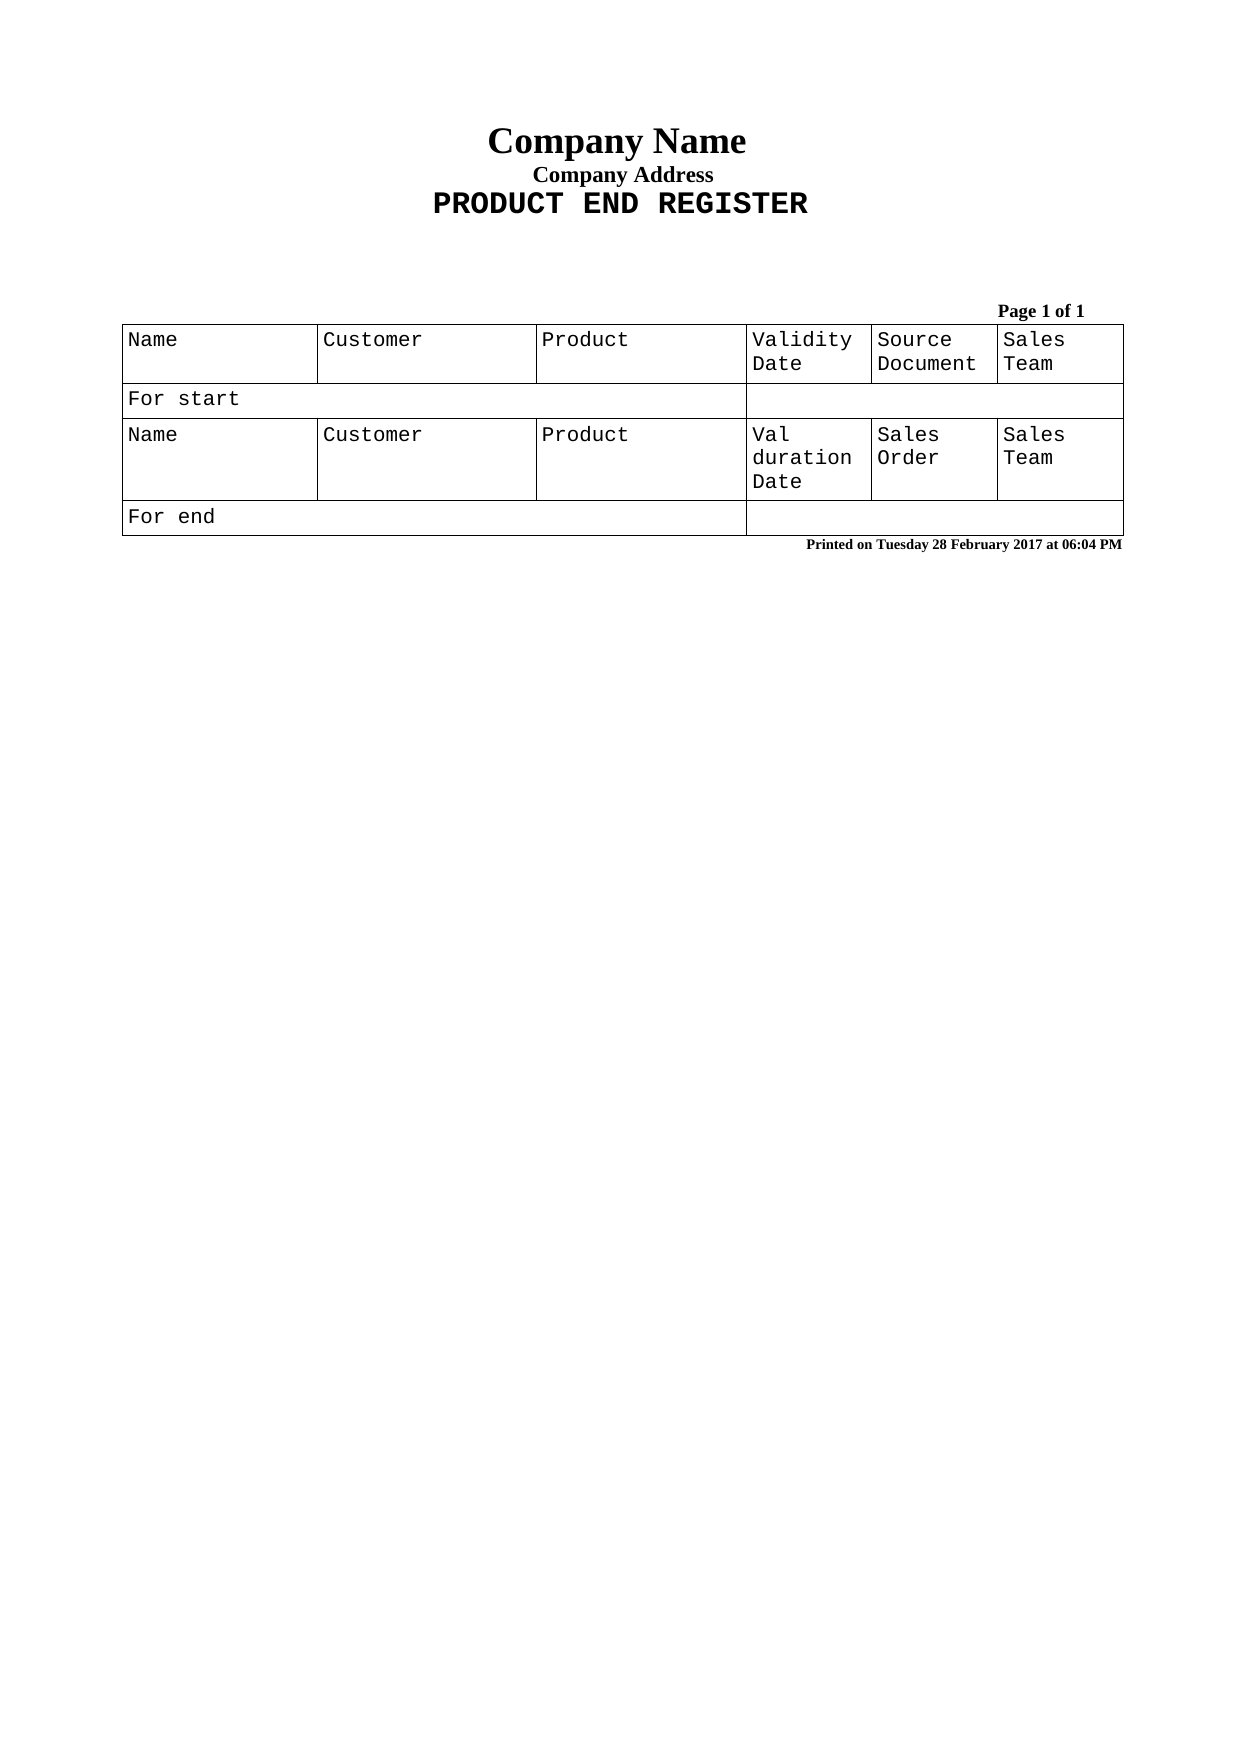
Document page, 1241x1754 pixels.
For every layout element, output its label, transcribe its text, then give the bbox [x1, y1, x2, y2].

table_cell Sales Order [872, 419, 997, 500]
table_header Name [123, 325, 317, 382]
table_header Product [537, 325, 746, 382]
table_cell Product [537, 419, 746, 500]
table_header Validity Date [747, 325, 871, 382]
table_cell [747, 384, 1123, 418]
table_header Source Document [872, 325, 997, 382]
table_cell Sales Team [998, 419, 1123, 500]
table_header Sales Team [998, 325, 1123, 382]
table_cell [747, 501, 1123, 535]
text Page 1 of 1 [118, 300, 1122, 324]
table_cell Customer [318, 419, 536, 500]
table_cell For end [123, 501, 746, 535]
table_cell Val duration Date [747, 419, 871, 500]
text Printed on Tuesday 28 February 2017 at 06:04 PM [118, 536, 1122, 552]
table_cell For start [123, 384, 746, 418]
table_cell Name [123, 419, 317, 500]
table_header Customer [318, 325, 536, 382]
